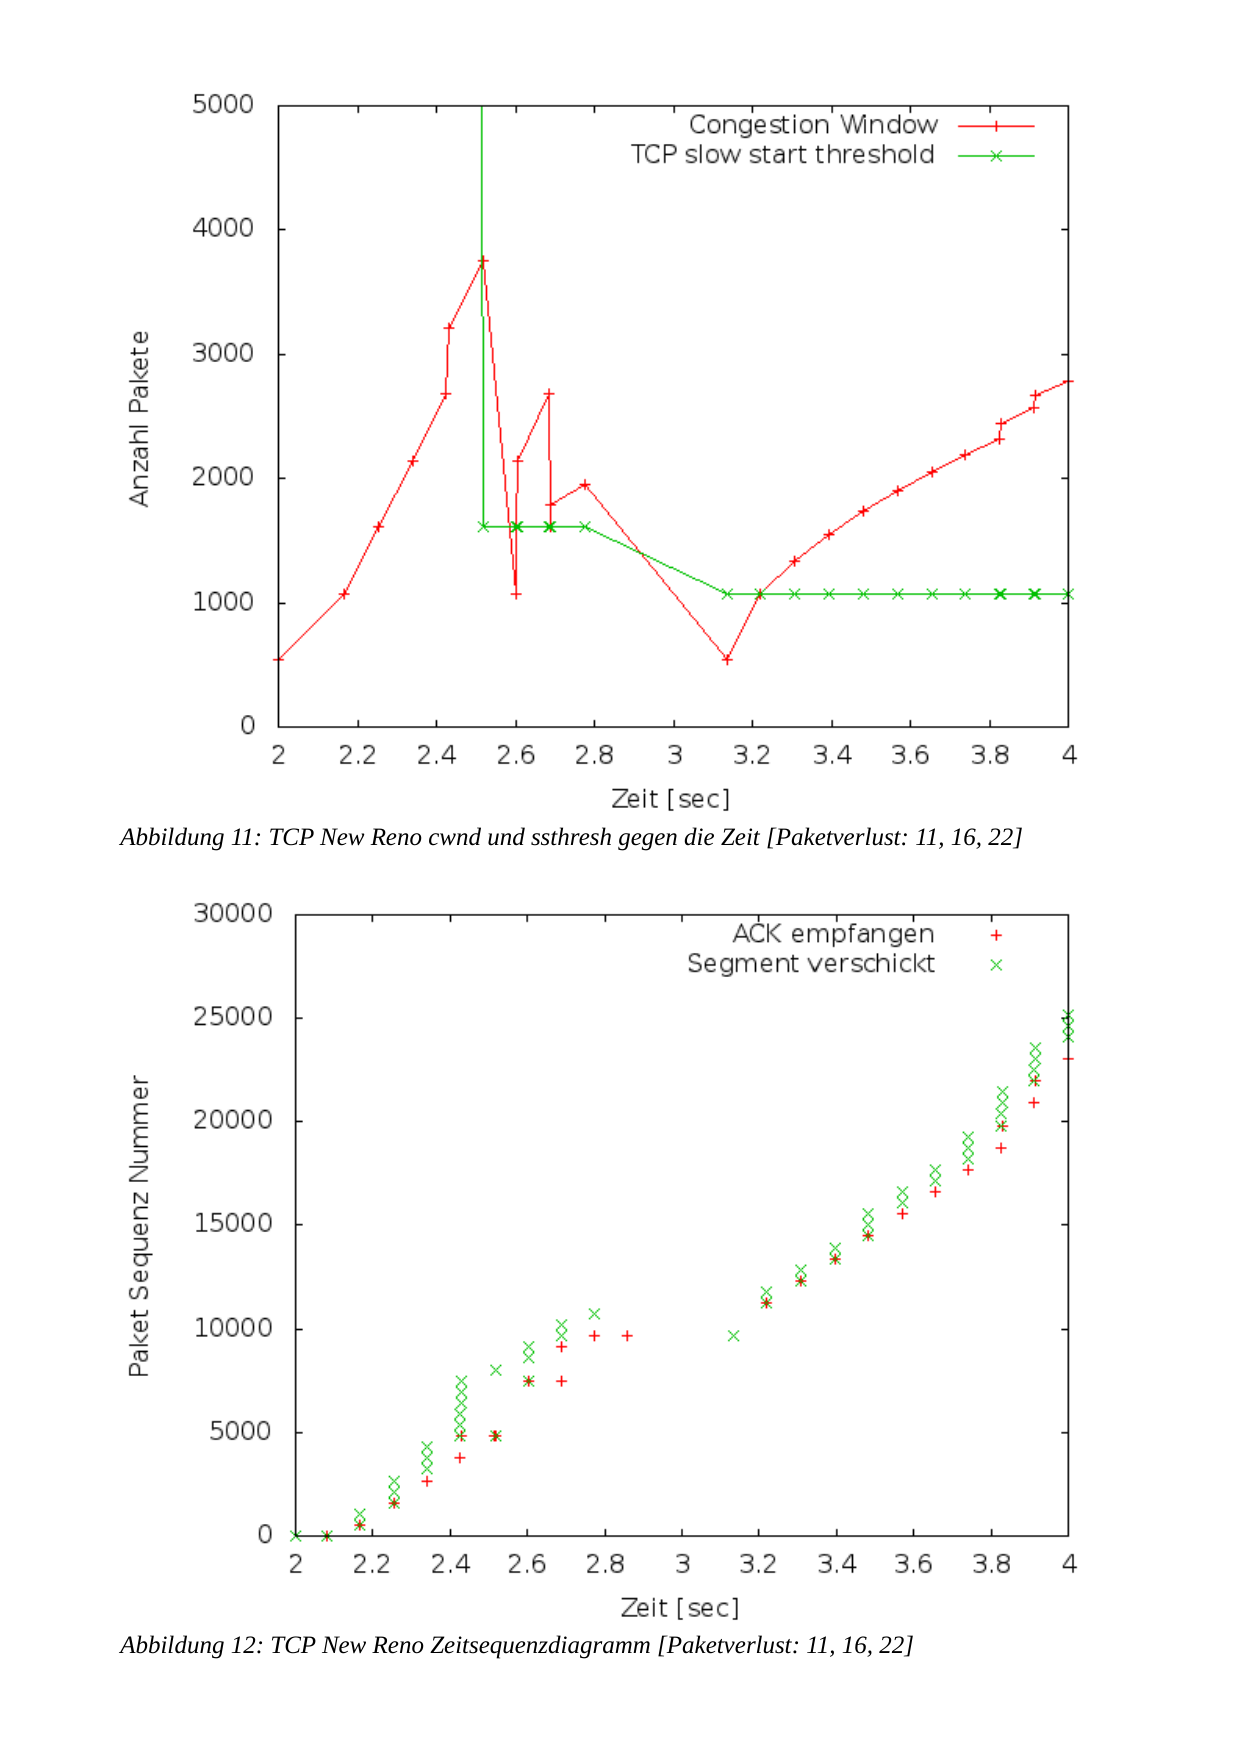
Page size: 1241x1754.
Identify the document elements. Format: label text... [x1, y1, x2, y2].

picture [120, 71, 1121, 822]
text Abbildung 11: TCP New Reno cwnd und ssthresh gegen die Zeit [Paketverlust: 11, 16, 22] [120, 822, 1120, 850]
text Abbildung 12: TCP New Reno Zeitsequenzdiagramm [Paketverlust: 11, 16, 22] [120, 1631, 1120, 1659]
picture [120, 880, 1121, 1631]
